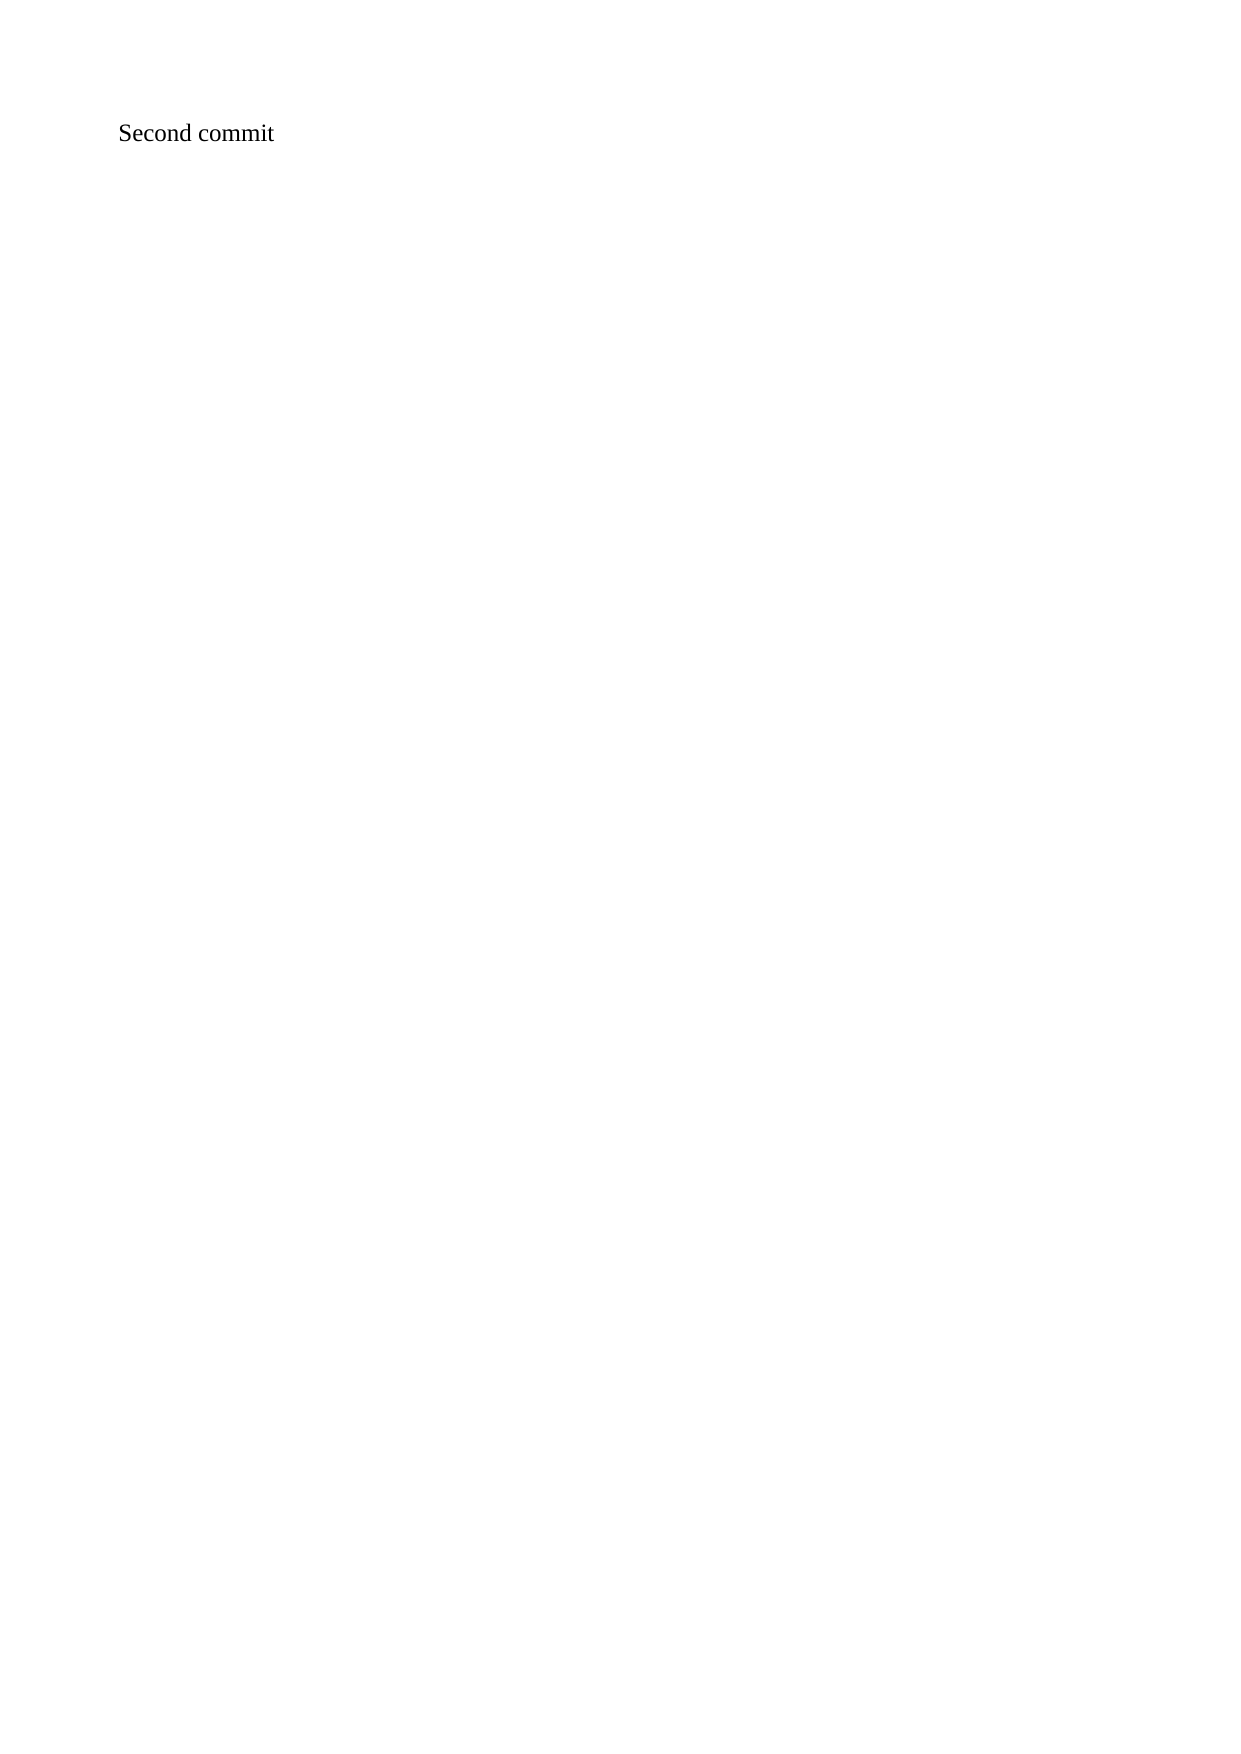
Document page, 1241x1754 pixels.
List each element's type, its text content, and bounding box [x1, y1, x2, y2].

text Second commit [118, 118, 1122, 147]
